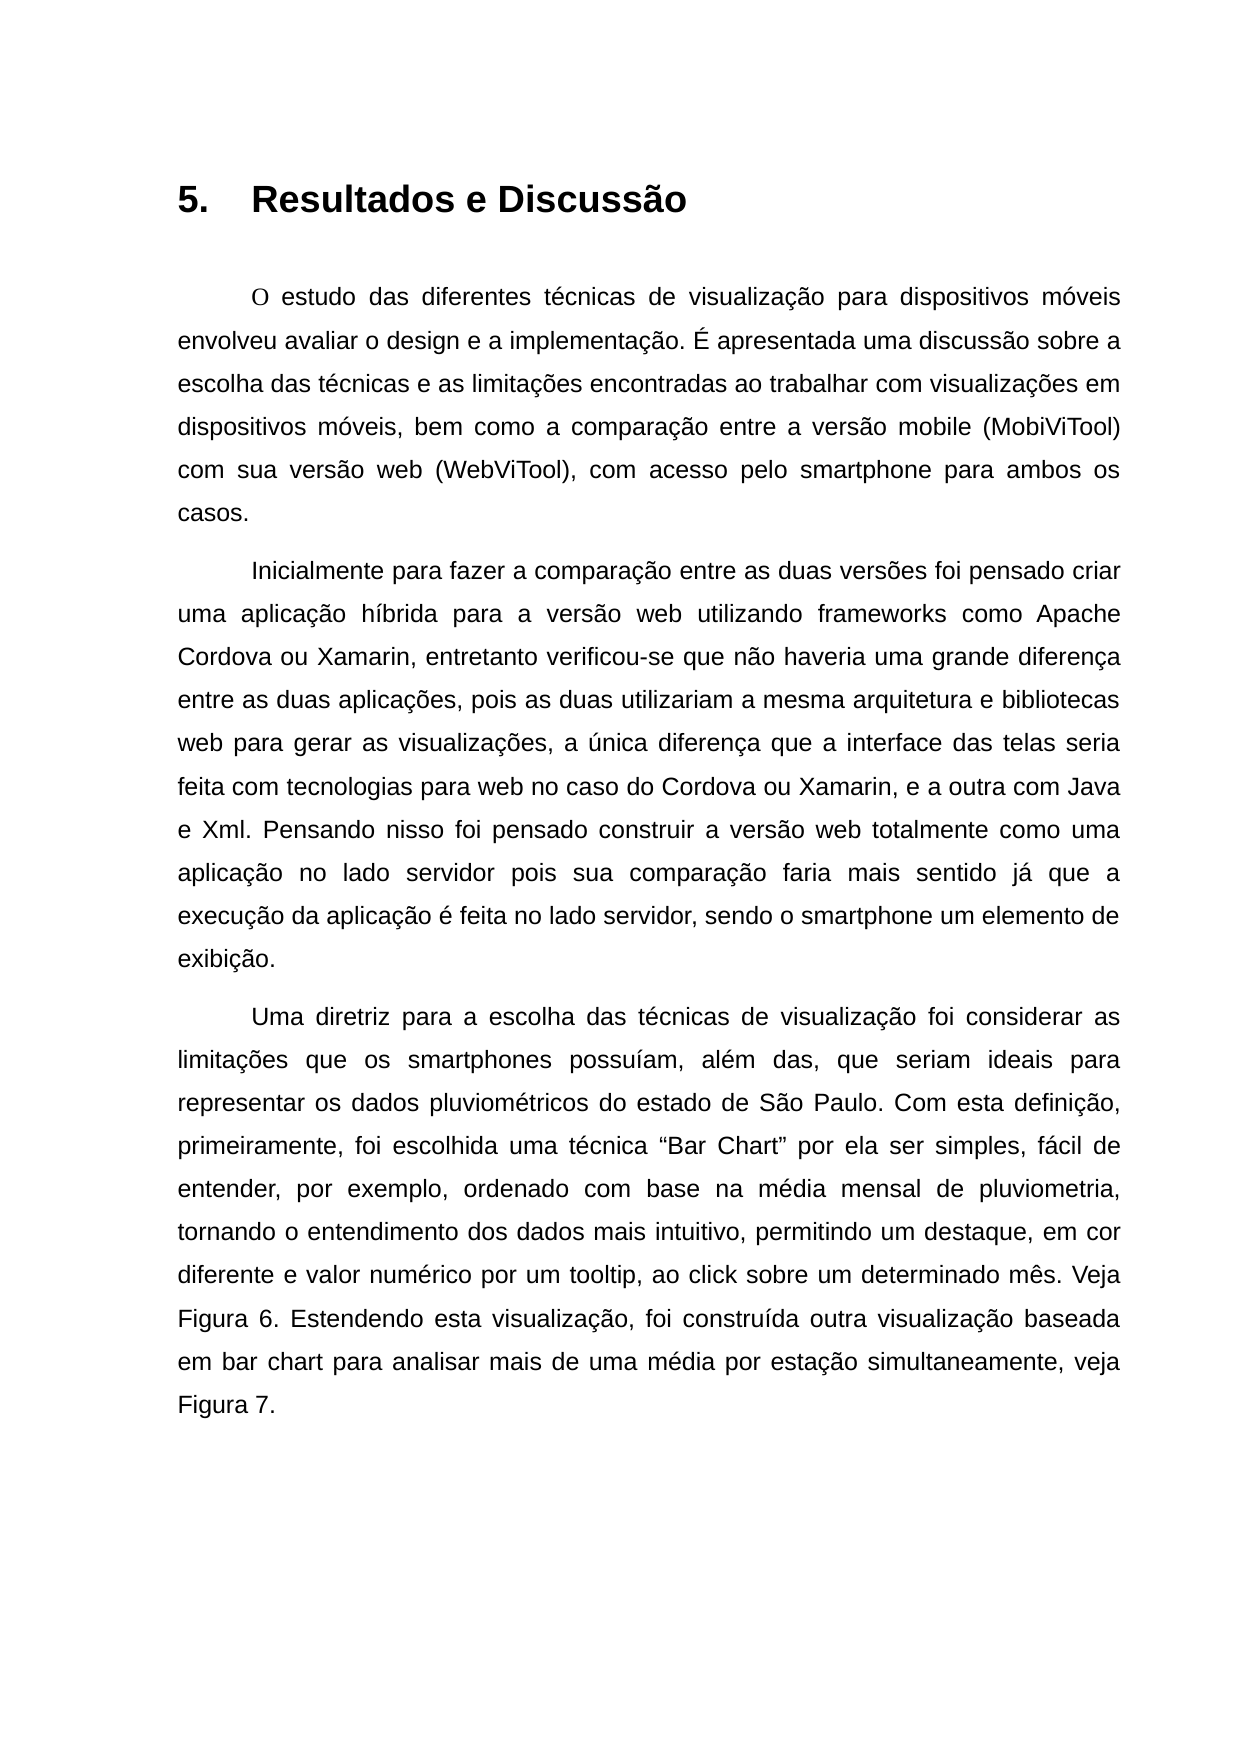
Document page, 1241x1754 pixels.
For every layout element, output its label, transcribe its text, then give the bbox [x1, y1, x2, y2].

subtitle Resultados e Discussão [177, 177, 1122, 221]
text O estudo das diferentes técnicas de visualização para dispositivos móveis envolveu avaliar o design e a implementação. É apresentada uma discussão sobre a escolha das técnicas e as limitações encontradas ao trabalhar com visualizações em dispositivos móveis, bem como a comparação entre a versão mobile (MobiViTool) com sua versão web (WebViTool), com acesso pelo smartphone para ambos os casos. [177, 282, 1122, 527]
text Inicialmente para fazer a comparação entre as duas versões foi pensado criar uma aplicação híbrida para a versão web utilizando frameworks como Apache Cordova ou Xamarin, entretanto verificou-se que não haveria uma grande diferença entre as duas aplicações, pois as duas utilizariam a mesma arquitetura e bibliotecas web para gerar as visualizações, a única diferença que a interface das telas seria feita com tecnologias para web no caso do Cordova ou Xamarin, e a outra com Java e Xml. Pensando nisso foi pensado construir a versão web totalmente como uma aplicação no lado servidor pois sua comparação faria mais sentido já que a execução da aplicação é feita no lado servidor, sendo o smartphone um elemento de exibição. [177, 556, 1122, 973]
text Uma diretriz para a escolha das técnicas de visualização foi considerar as limitações que os smartphones possuíam, além das, que seriam ideais para representar os dados pluviométricos do estado de São Paulo. Com esta definição, primeiramente, foi escolhida uma técnica “Bar Chart” por ela ser simples, fácil de entender, por exemplo, ordenado com base na média mensal de pluviometria, tornando o entendimento dos dados mais intuitivo, permitindo um destaque, em cor diferente e valor numérico por um tooltip, ao click sobre um determinado mês. Veja Figura 6. Estendendo esta visualização, foi construída outra visualização baseada em bar chart para analisar mais de uma média por estação simultaneamente, veja Figura 7. [177, 1002, 1122, 1418]
